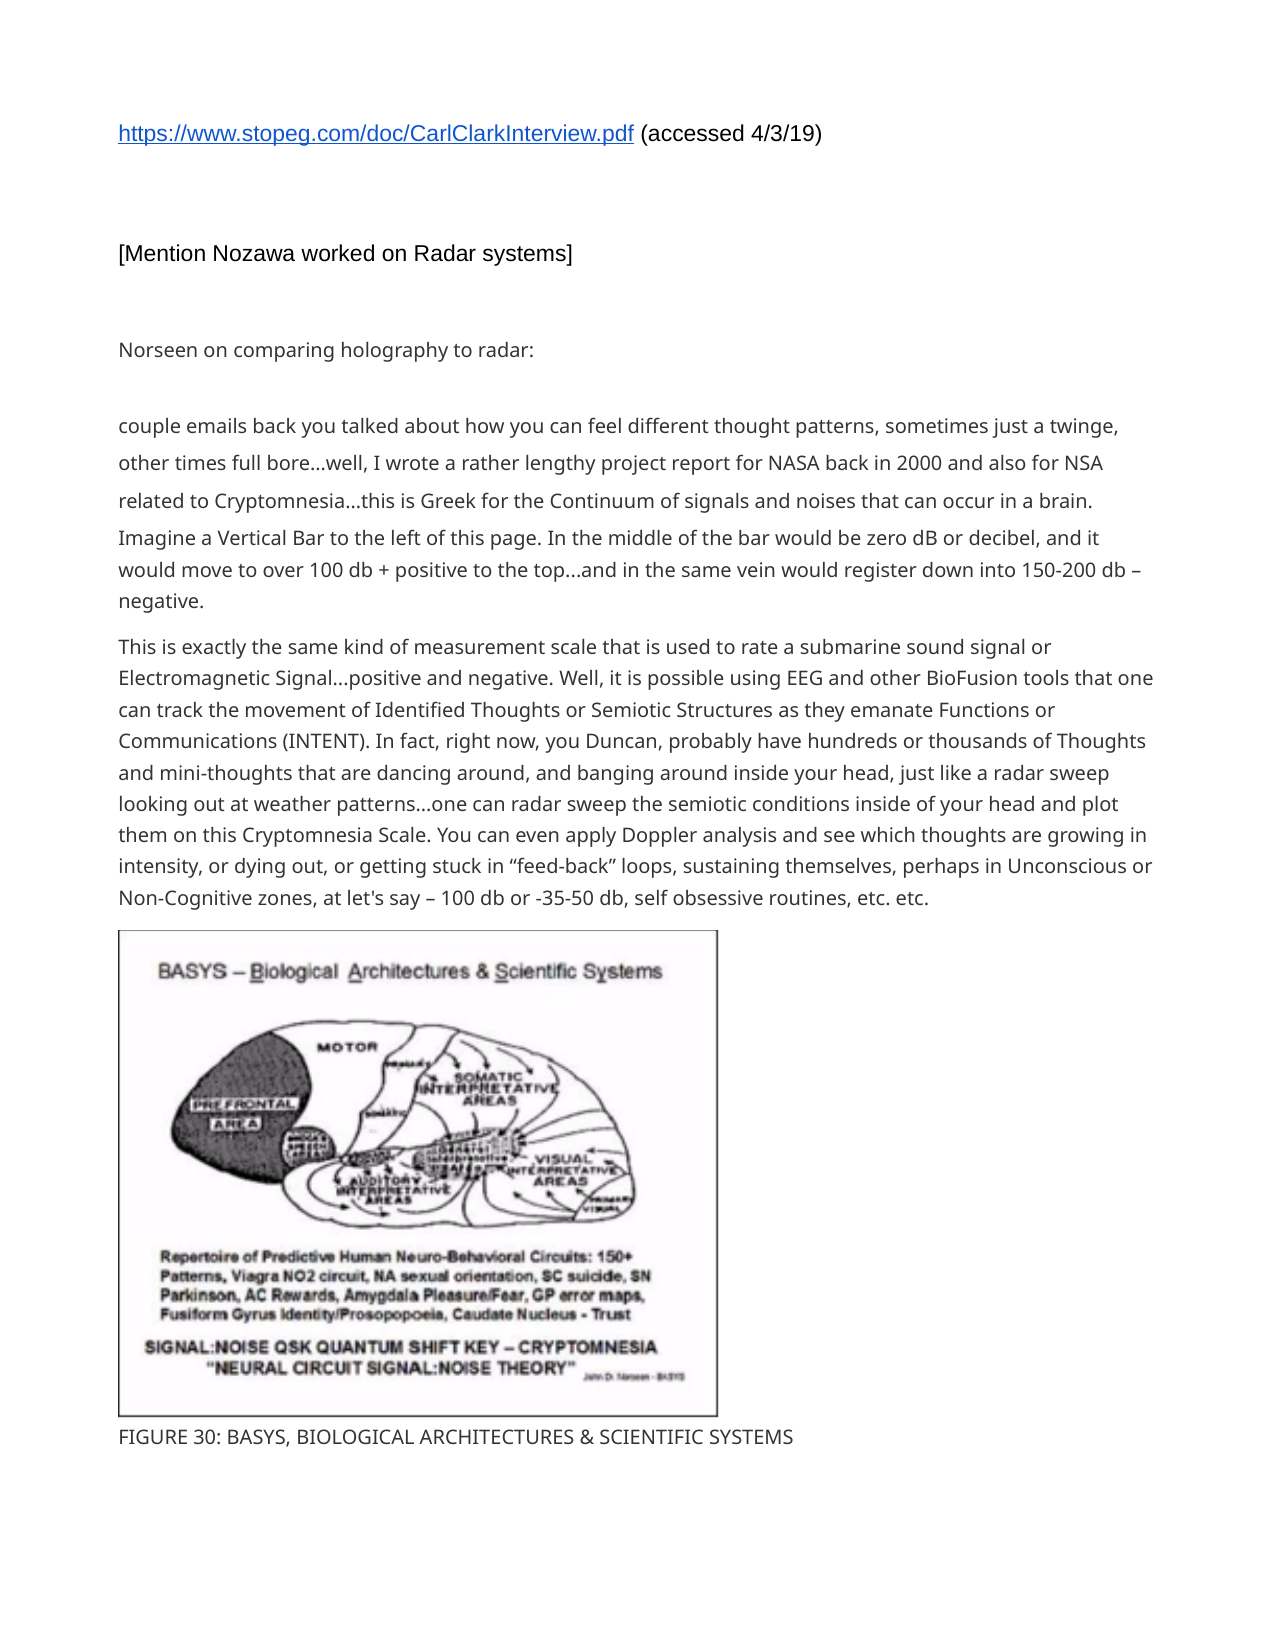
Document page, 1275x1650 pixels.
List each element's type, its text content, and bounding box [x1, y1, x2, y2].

text Imagine a Vertical Bar to the left of this page. In the middle of the bar would be zero dB or decibel, and it would move to over 100 db + positive to the top...and in the same vein would register down into 150-200 db – negative. [118, 524, 1157, 614]
text [Mention Nozawa worked on Radar systems] [118, 238, 1157, 267]
picture [118, 930, 720, 1420]
text couple emails back you talked about how you can feel different thought patterns, sometimes just a twinge, other times full bore…well, I wrote a rather lengthy project report for NASA back in 2000 and also for NSA related to Cryptomnesia…this is Greek for the Continuum of signals and noises that can occur in a brain. [118, 412, 1157, 514]
text https://www.stopeg.com/doc/CarlClarkInterview.pdf (accessed 4/3/19) [118, 118, 1157, 147]
text This is exactly the same kind of measurement scale that is used to rate a submarine sound signal or Electromagnetic Signal...positive and negative. Well, it is possible using EEG and other BioFusion tools that one can track the movement of Identified Thoughts or Semiotic Structures as they emanate Functions or Communications (INTENT). In fact, right now, you Duncan, probably have hundreds or thousands of Thoughts and mini-thoughts that are dancing around, and banging around inside your head, just like a radar sweep looking out at weather patterns…one can radar sweep the semiotic conditions inside of your head and plot them on this Cryptomnesia Scale. You can even apply Doppler analysis and see which thoughts are growing in intensity, or dying out, or getting stuck in “feed-back” loops, sustaining themselves, perhaps in Unconscious or Non-Cognitive zones, at let's say – 100 db or -35-50 db, self obsessive routines, etc. etc. [118, 633, 1157, 911]
text FIGURE 30: BASYS, BIOLOGICAL ARCHITECTURES & SCIENTIFIC SYSTEMS [118, 930, 1157, 1451]
text Norseen on comparing holography to radar: [118, 336, 1157, 364]
